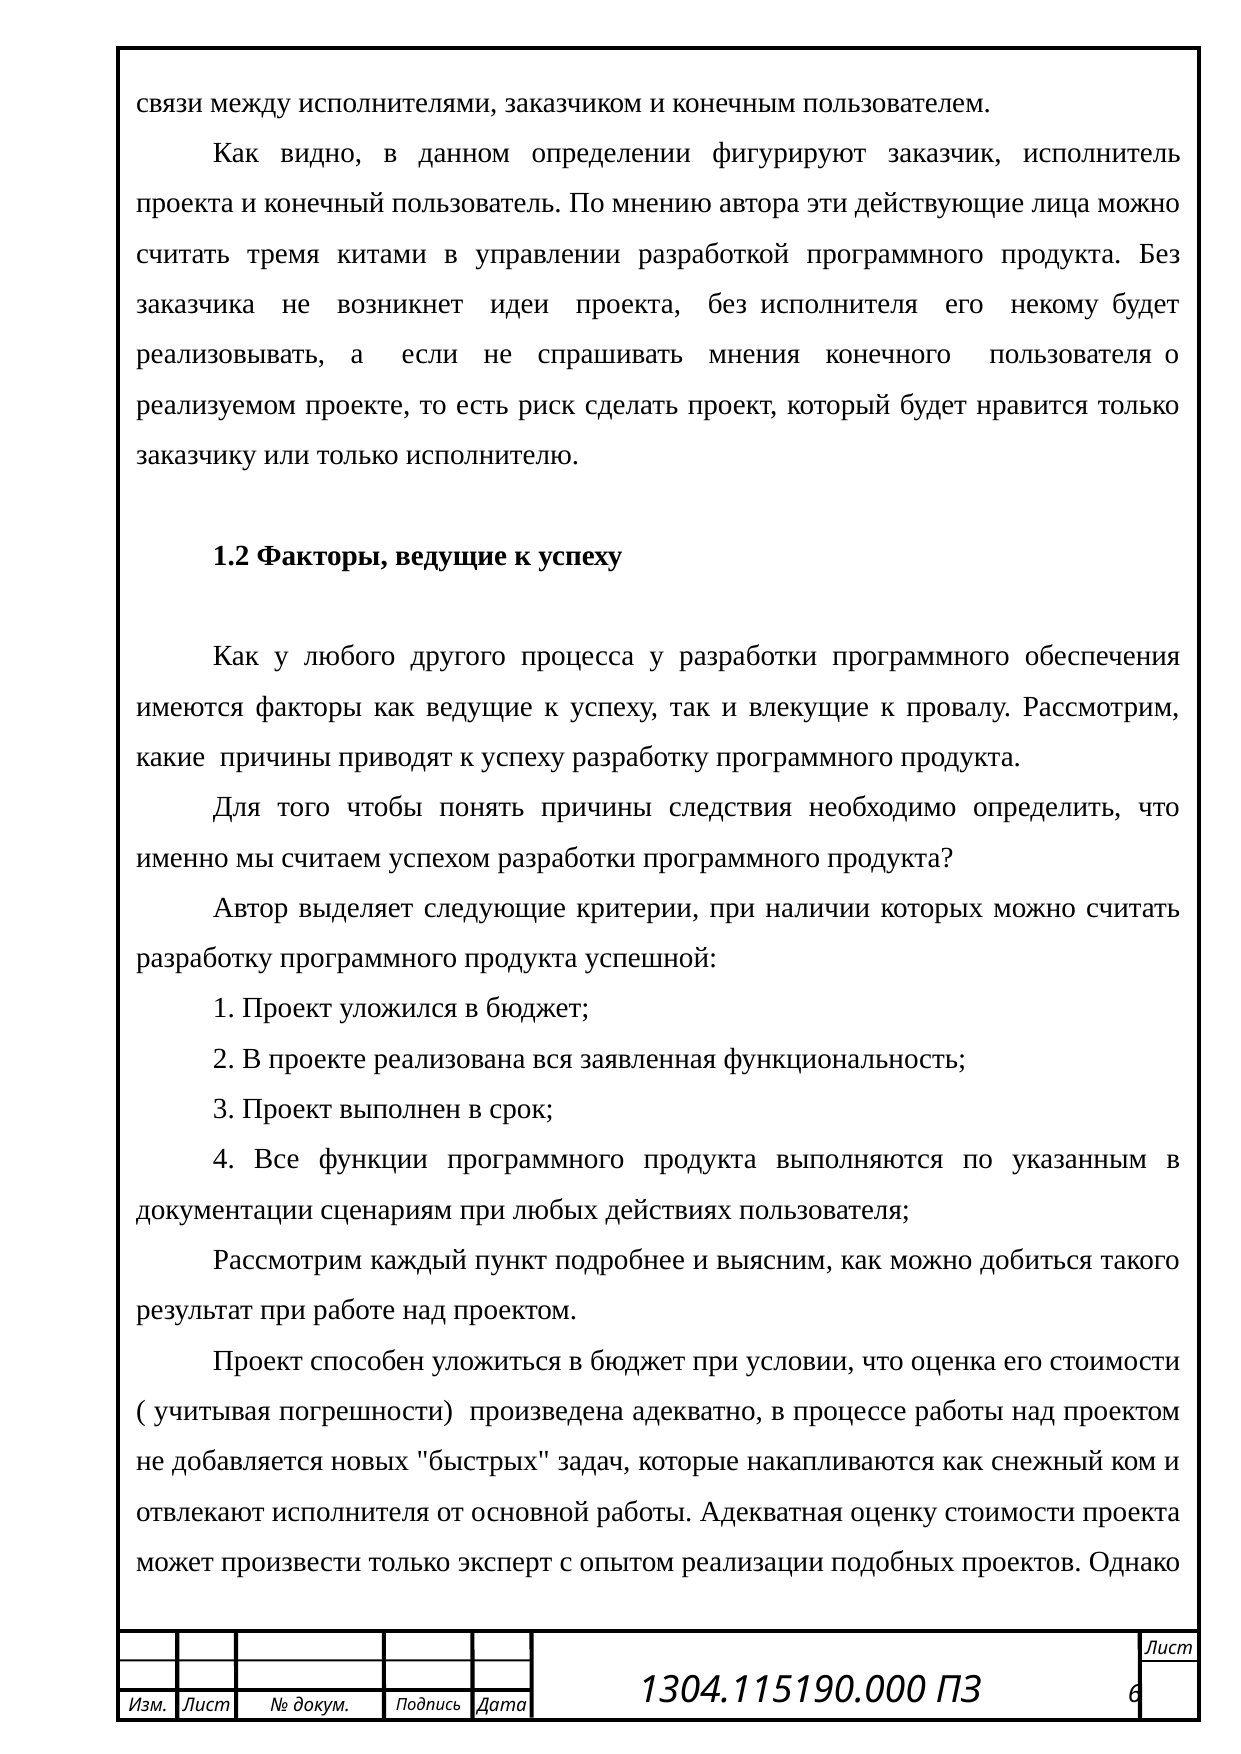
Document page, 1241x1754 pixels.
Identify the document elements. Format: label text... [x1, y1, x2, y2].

text 2. В проекте реализована вся заявленная функциональность; [136, 1041, 1181, 1074]
text Проект способен уложиться в бюджет при условии, что оценка его стоимости ( учитывая погрешности) произведена адекватно, в процессе работы над проектом не добавляется новых "быстрых" задач, которые накапливаются как снежный ком и отвлекают исполнителя от основной работы. Адекватная оценку стоимости проекта может произвести только эксперт с опытом реализации подобных проектов. Однако [136, 1343, 1181, 1578]
text Как видно, в данном определении фигурируют заказчик, исполнитель проекта и конечный пользователь. По мнению автора эти действующие лица можно считать тремя китами в управлении разработкой программного продукта. Без заказчика не возникнет идеи проекта, без исполнителя его некому будет реализовывать, а если не спрашивать мнения конечного пользователя о реализуемом проекте, то есть риск сделать проект, который будет нравится только заказчику или только исполнителю. [136, 135, 1181, 471]
text связи между исполнителями, заказчиком и конечным пользователем. [136, 85, 1181, 118]
text 3. Проект выполнен в срок; [136, 1091, 1181, 1125]
text Рассмотрим каждый пункт подробнее и выясним, как можно добиться такого результат при работе над проектом. [136, 1242, 1181, 1326]
text 1. Проект уложился в бюджет; [136, 991, 1181, 1024]
text Для того чтобы понять причины следствия необходимо определить, что именно мы считаем успехом разработки программного продукта? [136, 789, 1181, 873]
text 4. Все функции программного продукта выполняются по указанным в документации сценариям при любых действиях пользователя; [136, 1142, 1181, 1225]
text Автор выделяет следующие критерии, при наличии которых можно считать разработку программного продукта успешной: [136, 890, 1181, 974]
text Как у любого другого процесса у разработки программного обеспечения имеются факторы как ведущие к успеху, так и влекущие к провалу. Рассмотрим, какие причины приводят к успеху разработку программного продукта. [136, 638, 1181, 773]
subtitle 1.2 Факторы, ведущие к успеху [136, 538, 1181, 571]
